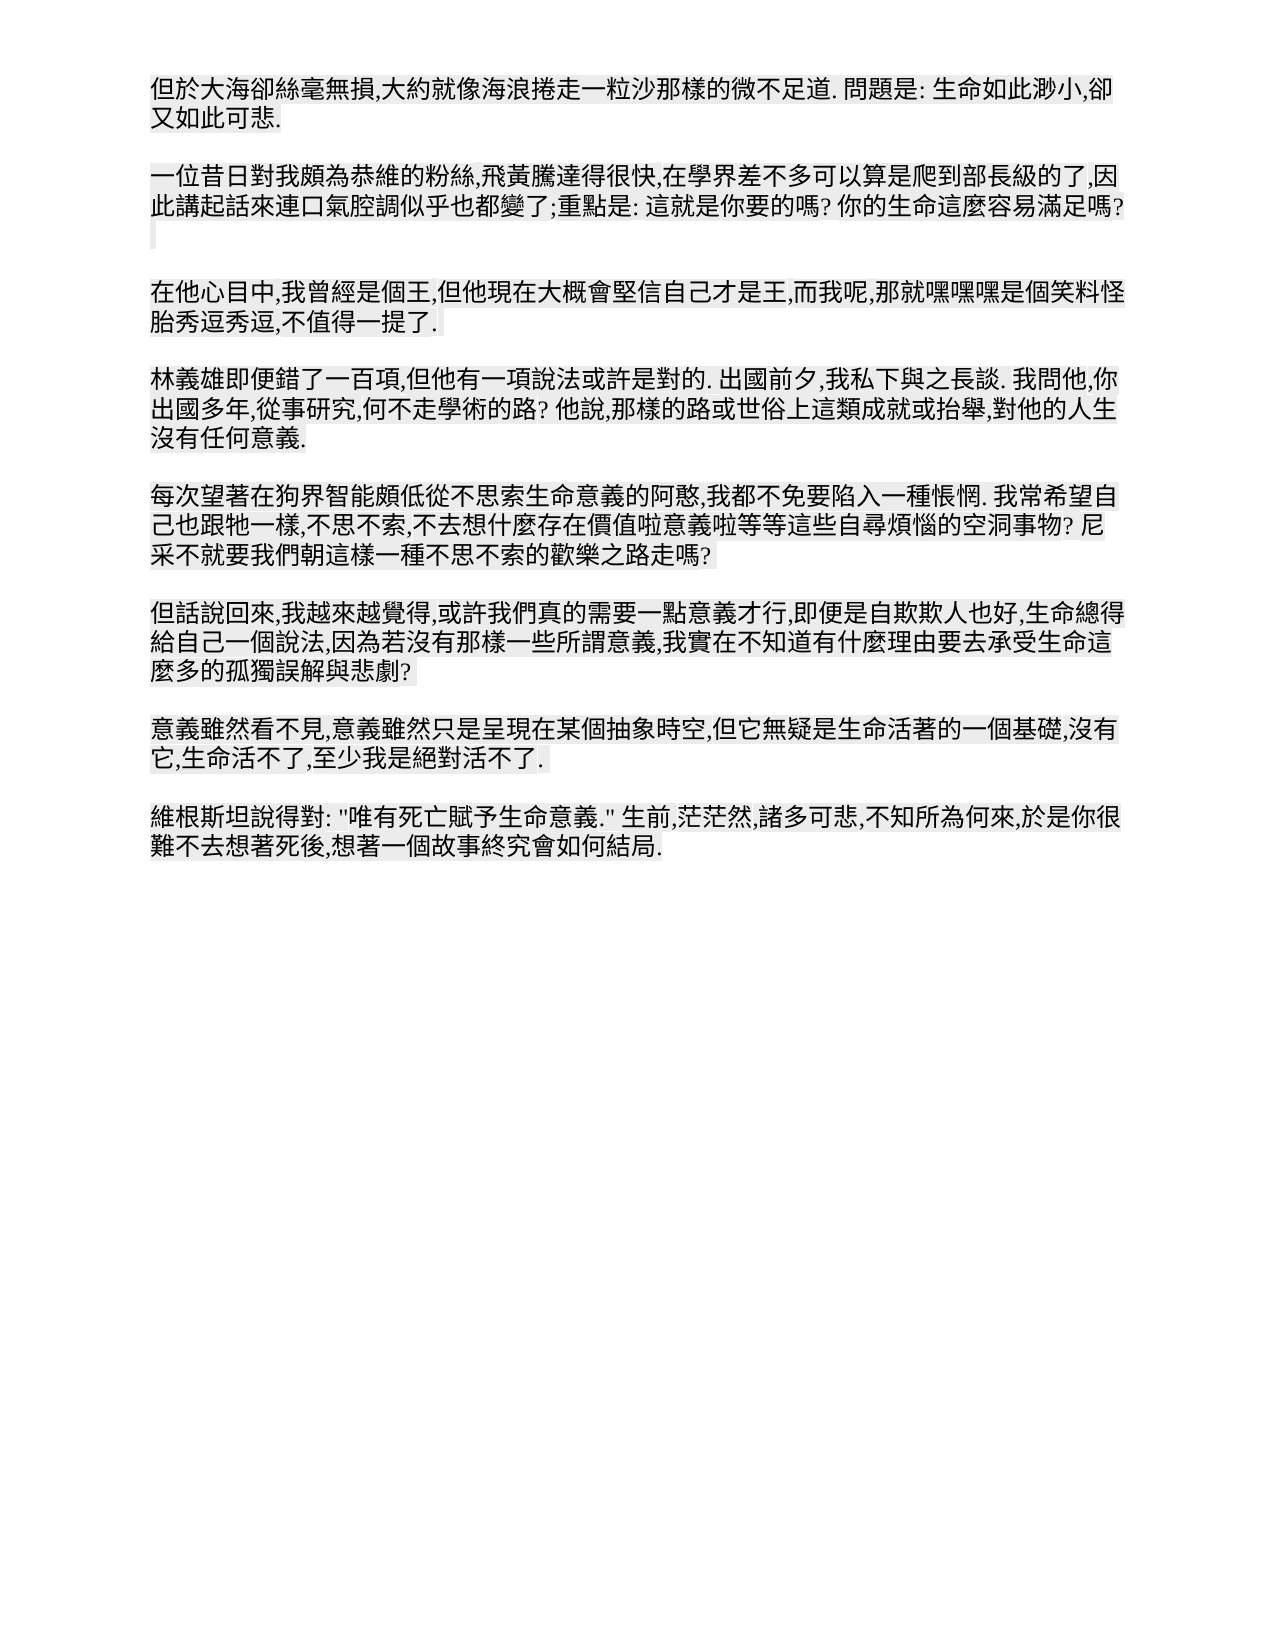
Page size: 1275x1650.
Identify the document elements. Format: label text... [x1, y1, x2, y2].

text 但於大海卻絲毫無損,大約就像海浪捲走一粒沙那樣的微不足道. 問題是: 生命如此渺小,卻又如此可悲. 一位昔日對我頗為恭維的粉絲,飛黃騰達得很快,在學界差不多可以算是爬到部長級的了,因此講起話來連口氣腔調似乎也都變了;重點是: 這就是你要的嗎? 你的生命這麼容易滿足嗎? 在他心目中,我曾經是個王,但他現在大概會堅信自己才是王,而我呢,那就嘿嘿嘿是個笑料怪胎秀逗秀逗,不值得一提了. 林義雄即便錯了一百項,但他有一項說法或許是對的. 出國前夕,我私下與之長談. 我問他,你出國多年,從事研究,何不走學術的路? 他說,那樣的路或世俗上這類成就或抬舉,對他的人生沒有任何意義. 每次望著在狗界智能頗低從不思索生命意義的阿憨,我都不免要陷入一種悵惘. 我常希望自己也跟牠一樣,不思不索,不去想什麼存在價值啦意義啦等等這些自尋煩惱的空洞事物? 尼采不就要我們朝這樣一種不思不索的歡樂之路走嗎? 但話說回來,我越來越覺得,或許我們真的需要一點意義才行,即便是自欺欺人也好,生命總得給自己一個說法,因為若沒有那樣一些所謂意義,我實在不知道有什麼理由要去承受生命這麼多的孤獨誤解與悲劇? 意義雖然看不見,意義雖然只是呈現在某個抽象時空,但它無疑是生命活著的一個基礎,沒有它,生命活不了,至少我是絕對活不了. 維根斯坦說得對: "唯有死亡賦予生命意義." 生前,茫茫然,諸多可悲,不知所為何來,於是你很難不去想著死後,想著一個故事終究會如何結局. [150, 75, 1125, 861]
